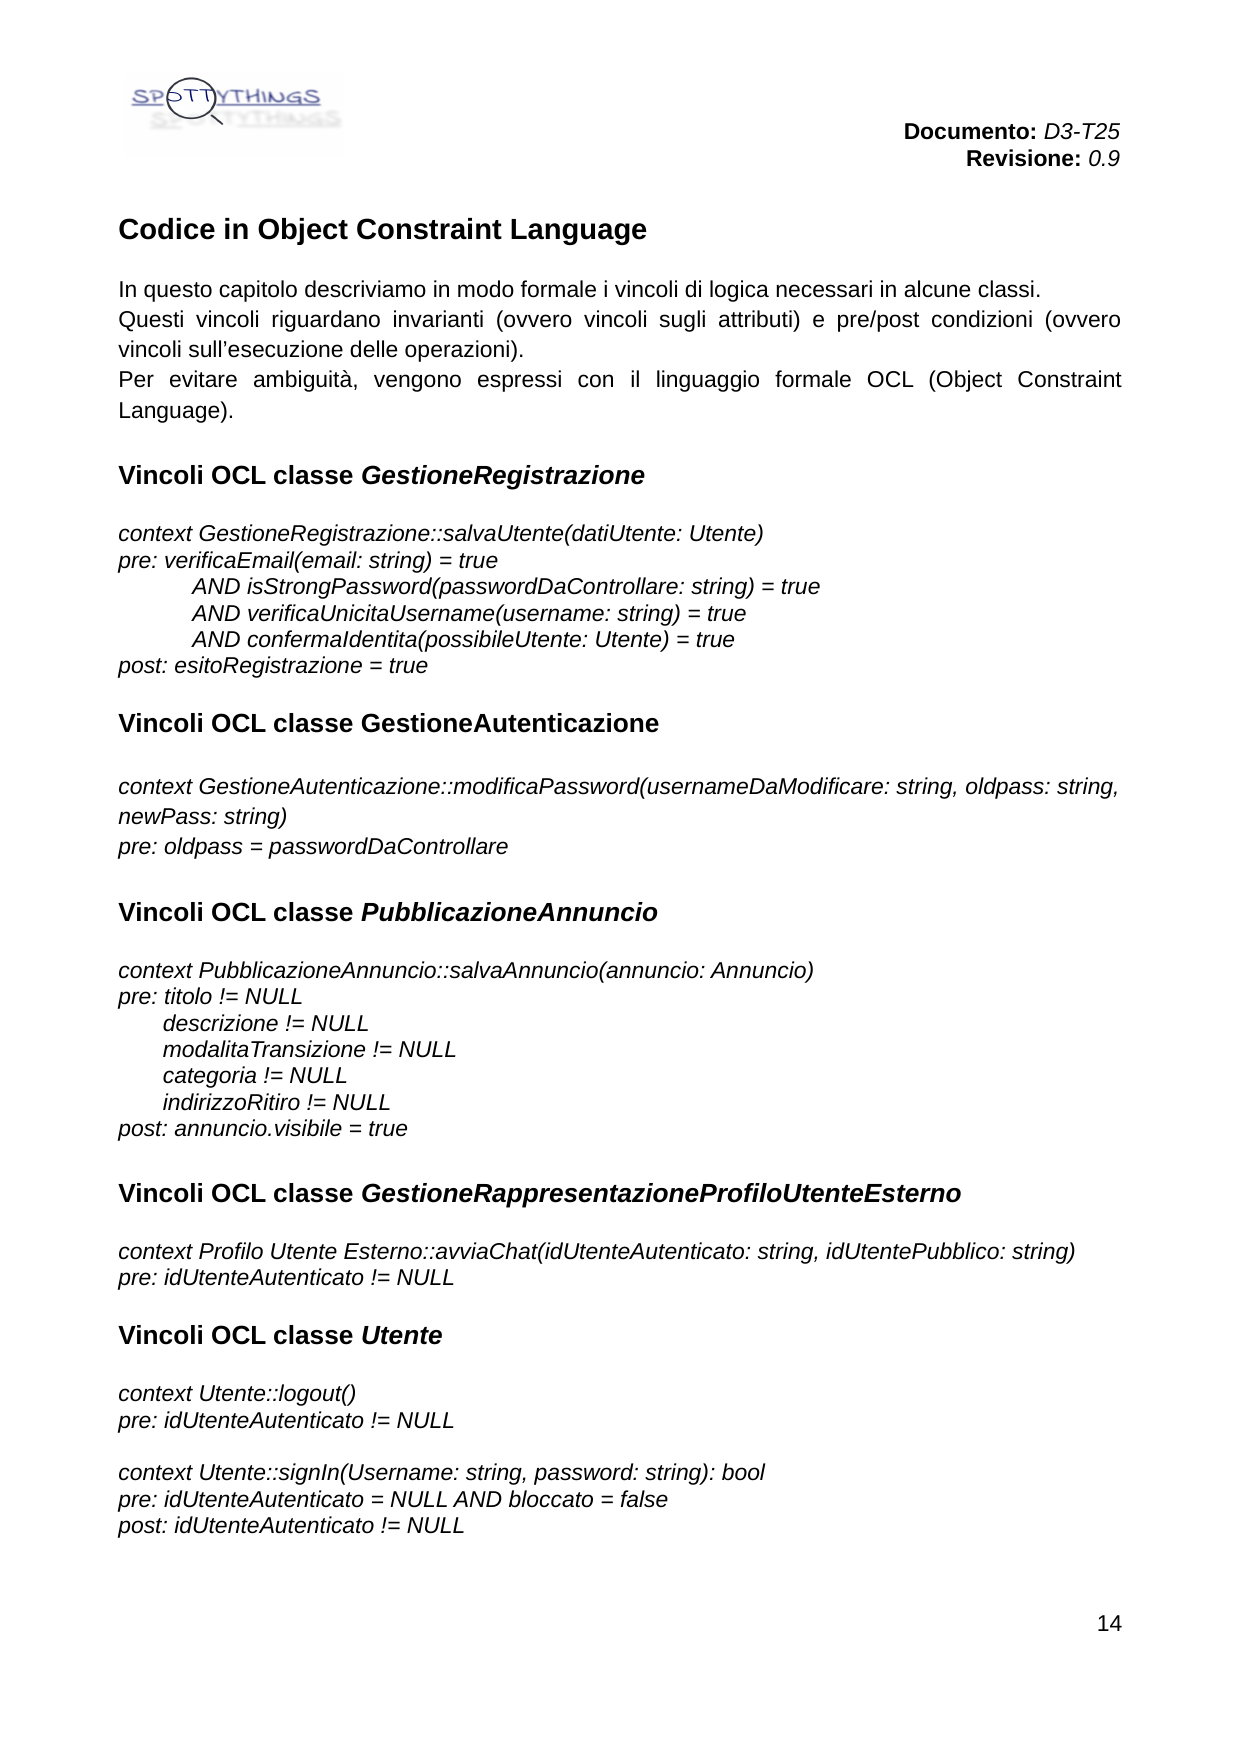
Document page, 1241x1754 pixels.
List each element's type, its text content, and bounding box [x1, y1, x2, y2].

text indirizzoRitiro != NULL [118, 1089, 1122, 1115]
text In questo capitolo descriviamo in modo formale i vincoli di logica necessari in alcune classi. [118, 276, 1122, 302]
text Questi vincoli riguardano invarianti (ovvero vincoli sugli attributi) e pre/post condizioni (ovvero vincoli sull’esecuzione delle operazioni). [118, 306, 1122, 363]
text post: annuncio.visibile = true [118, 1115, 1122, 1141]
text modalitaTransizione != NULL [118, 1036, 1122, 1062]
text context Utente::signIn(Username: string, password: string): bool [118, 1459, 1122, 1486]
text AND isStrongPassword(passwordDaControllare: string) = true [118, 573, 1122, 599]
text context PubblicazioneAnnuncio::salvaAnnuncio(annuncio: Annuncio) [118, 957, 1122, 983]
text AND verificaUnicitaUsername(username: string) = true [118, 599, 1122, 626]
text descrizione != NULL [118, 1009, 1122, 1036]
text post: esitoRegistrazione = true [118, 652, 1122, 678]
text pre: oldpass = passwordDaControllare [118, 833, 1122, 859]
subtitle Codice in Object Constraint Language [118, 212, 1122, 246]
text context Profilo Utente Esterno::avviaChat(idUtenteAutenticato: string, idUtentePubblico: string) [118, 1238, 1122, 1264]
subtitle Vincoli OCL classe GestioneAutenticazione [118, 708, 1122, 738]
text Per evitare ambiguità, vengono espressi con il linguaggio formale OCL (Object Constraint Language). [118, 366, 1122, 423]
text pre: idUtenteAutenticato != NULL [118, 1264, 1122, 1291]
text pre: verificaEmail(email: string) = true [118, 547, 1122, 573]
text AND confermaIdentita(possibileUtente: Utente) = true [118, 626, 1122, 652]
subtitle Vincoli OCL classe GestioneRappresentazioneProfiloUtenteEsterno [118, 1177, 1122, 1208]
text pre: idUtenteAutenticato = NULL AND bloccato = false [118, 1486, 1122, 1512]
text post: idUtenteAutenticato != NULL [118, 1512, 1122, 1538]
picture [123, 73, 345, 156]
subtitle Vincoli OCL classe GestioneRegistrazione [118, 460, 1122, 490]
text context Utente::logout() [118, 1380, 1122, 1407]
text context GestioneRegistrazione::salvaUtente(datiUtente: Utente) [118, 520, 1122, 547]
subtitle Vincoli OCL classe Utente [118, 1320, 1122, 1350]
text pre: titolo != NULL [118, 983, 1122, 1009]
text pre: idUtenteAutenticato != NULL [118, 1407, 1122, 1433]
subtitle Vincoli OCL classe PubblicazioneAnnuncio [118, 896, 1122, 927]
text context GestioneAutenticazione::modificaPassword(usernameDaModificare: string, oldpass: string, newPass: string) [118, 773, 1122, 829]
text categoria != NULL [118, 1062, 1122, 1089]
